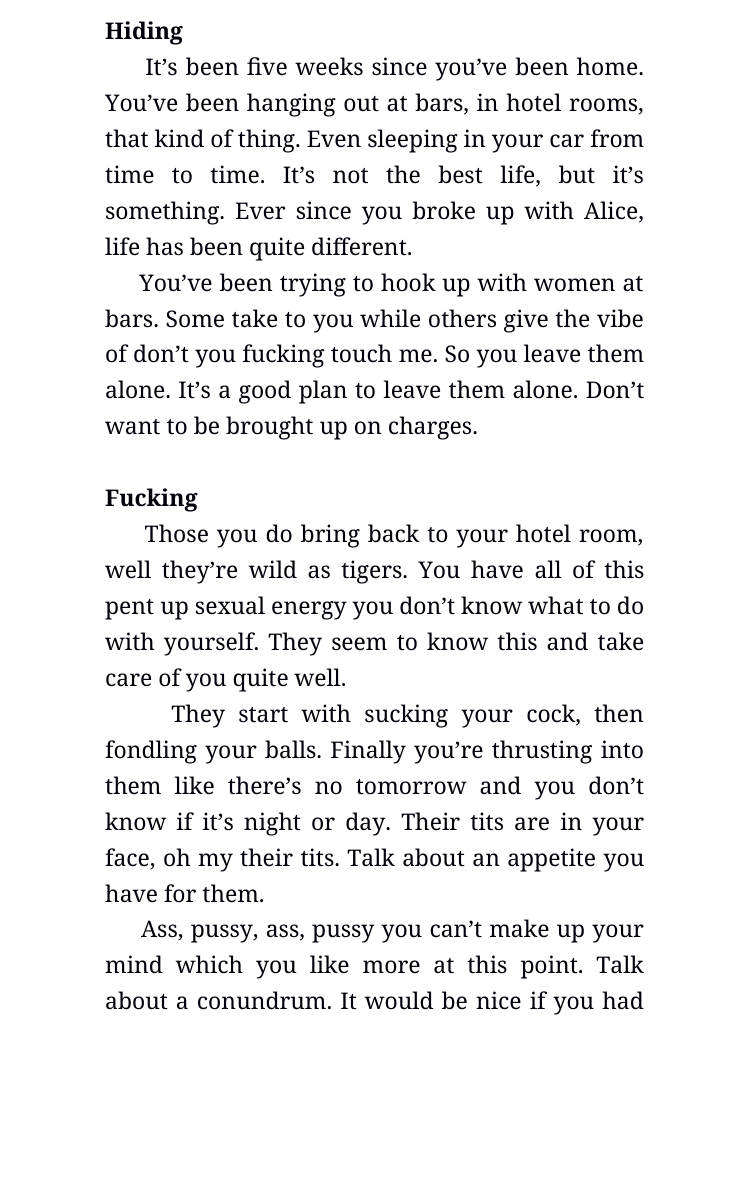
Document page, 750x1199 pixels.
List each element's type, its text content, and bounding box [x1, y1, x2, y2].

text You’ve been trying to hook up with women at bars. Some take to you while others give the vibe of don’t you fucking touch me. So you leave them alone. It’s a good plan to leave them alone. Don’t want to be brought up on charges. [105, 267, 645, 442]
text Hiding [105, 15, 645, 46]
text Those you do bring back to your hotel room, well they’re wild as tigers. You have all of this pent up sexual energy you don’t know what to do with yourself. They seem to know this and take care of you quite well. [105, 518, 645, 693]
text It’s been five weeks since you’ve been home. You’ve been hanging out at bars, in hotel rooms, that kind of thing. Even sleeping in your car from time to time. It’s not the best life, but it’s something. Ever since you broke up with Alice, life has been quite different. [105, 51, 645, 262]
text Ass, pussy, ass, pussy you can’t make up your mind which you like more at this point. Talk about a conundrum. It would be nice if you had [105, 913, 645, 1017]
text They start with sucking your cock, then fondling your balls. Finally you’re thrusting into them like there’s no tomorrow and you don’t know if it’s night or day. Their tits are in your face, oh my their tits. Talk about an appetite you have for them. [105, 698, 645, 909]
text Fucking [105, 482, 645, 513]
